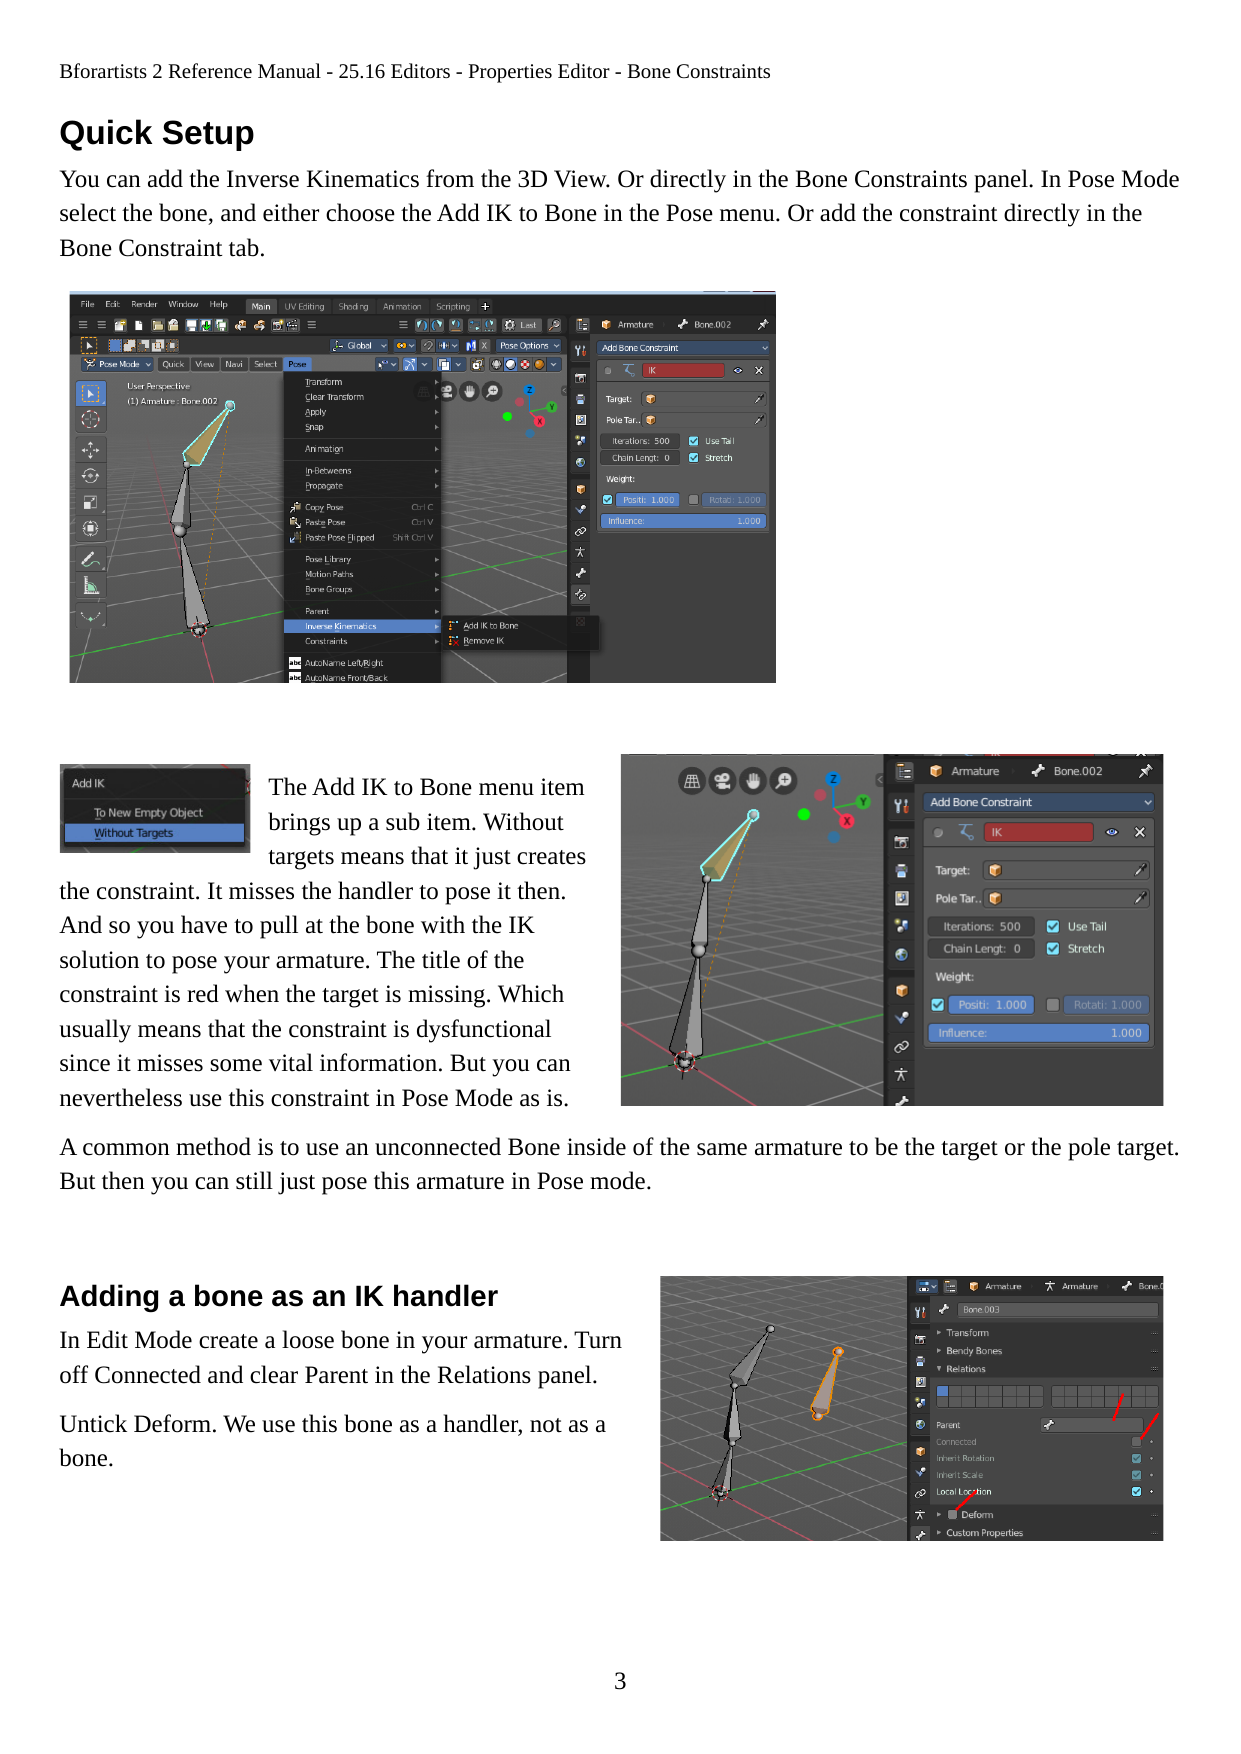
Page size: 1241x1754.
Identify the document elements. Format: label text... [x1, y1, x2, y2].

subtitle Quick Setup [59, 113, 1181, 151]
text You can add the Inverse Kinematics from the 3D View. Or directly in the Bone Constraints panel. In Pose Mode select the bone, and either choose the Add IK to Bone in the Pose menu. Or add the constraint directly in the Bone Constraint tab. [59, 164, 1181, 261]
picture [59, 764, 251, 853]
text In Edit Mode create a loose bone in your armature. Turn off Connected and clear Parent in the Relations panel. [59, 1325, 660, 1388]
picture [620, 754, 1164, 1106]
subtitle Adding a bone as an IK handler [59, 1279, 660, 1313]
text A common method is to use an unconnected Bone inside of the same armature to be the target or the pole target. But then you can still just pose this armature in Pose mode. [59, 1132, 1181, 1195]
picture [69, 291, 776, 683]
text Untick Deform. We use this bone as a handler, not as a bone. [59, 1409, 660, 1472]
picture [660, 1276, 1164, 1541]
text The Add IK to Bone menu item brings up a sub item. Without targets means that it just creates the constraint. It misses the handler to pose it then. And so you have to pull at the bone with the IK solution to pose your armature. The title of the constraint is red when the target is missing. Which usually means that the constraint is dysfunctional since it misses some vital information. But you can nevertheless use this constraint in Pose Mode as is. [59, 772, 1181, 1111]
